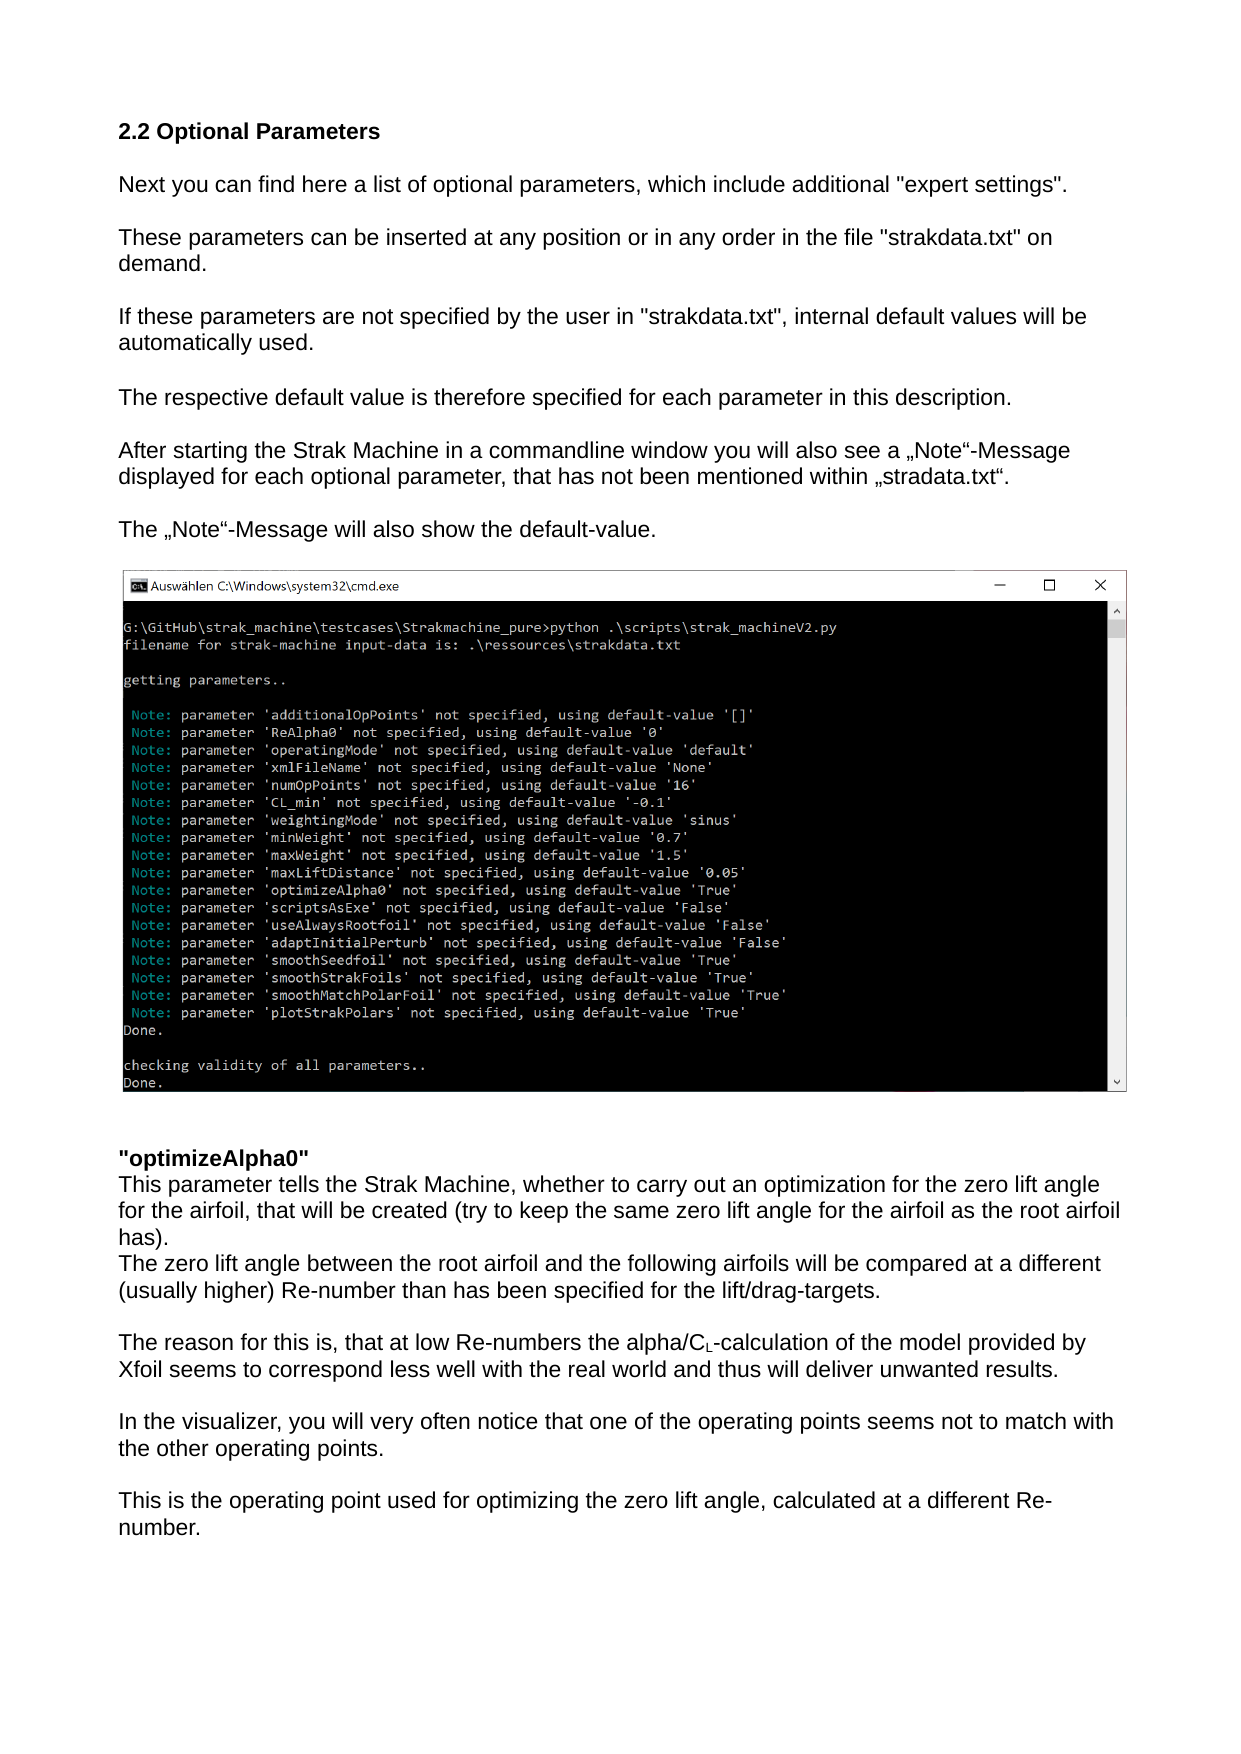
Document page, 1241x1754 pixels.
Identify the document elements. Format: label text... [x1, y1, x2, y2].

text If these parameters are not specified by the user in "strakdata.txt", internal default values will be automatically used. [118, 303, 1122, 355]
text The reason for this is, that at low Re-numbers the alpha/CL-calculation of the model provided by Xfoil seems to correspond less well with the real world and thus will deliver unwanted results. [118, 1329, 1122, 1382]
text After starting the Strak Machine in a commandline window you will also see a „Note“-Message displayed for each optional parameter, that has not been mentioned within „stradata.txt“. [118, 437, 1122, 489]
text "optimizeAlpha0" [118, 1145, 1122, 1171]
text In the visualizer, you will very often notice that one of the operating points seems not to match with the other operating points. [118, 1408, 1122, 1461]
text This is the operating point used for optimizing the zero lift angle, calculated at a different Re-number. [118, 1487, 1122, 1540]
text This parameter tells the Strak Machine, whether to carry out an optimization for the zero lift angle for the airfoil, that will be created (try to keep the same zero lift angle for the airfoil as the root airfoil has). [118, 1171, 1122, 1250]
text The zero lift angle between the root airfoil and the following airfoils will be compared at a different (usually higher) Re-number than has been specified for the lift/drag-targets. [118, 1250, 1122, 1303]
text The respective default value is therefore specified for each parameter in this description. [118, 384, 1122, 410]
picture [122, 570, 1127, 1092]
text The „Note“-Message will also show the default-value. [118, 516, 1122, 542]
text These parameters can be inserted at any position or in any order in the file "strakdata.txt" on demand. [118, 223, 1122, 276]
text Next you can find here a list of optional parameters, which include additional "expert settings". [118, 171, 1122, 197]
text 2.2 Optional Parameters [118, 118, 1122, 144]
